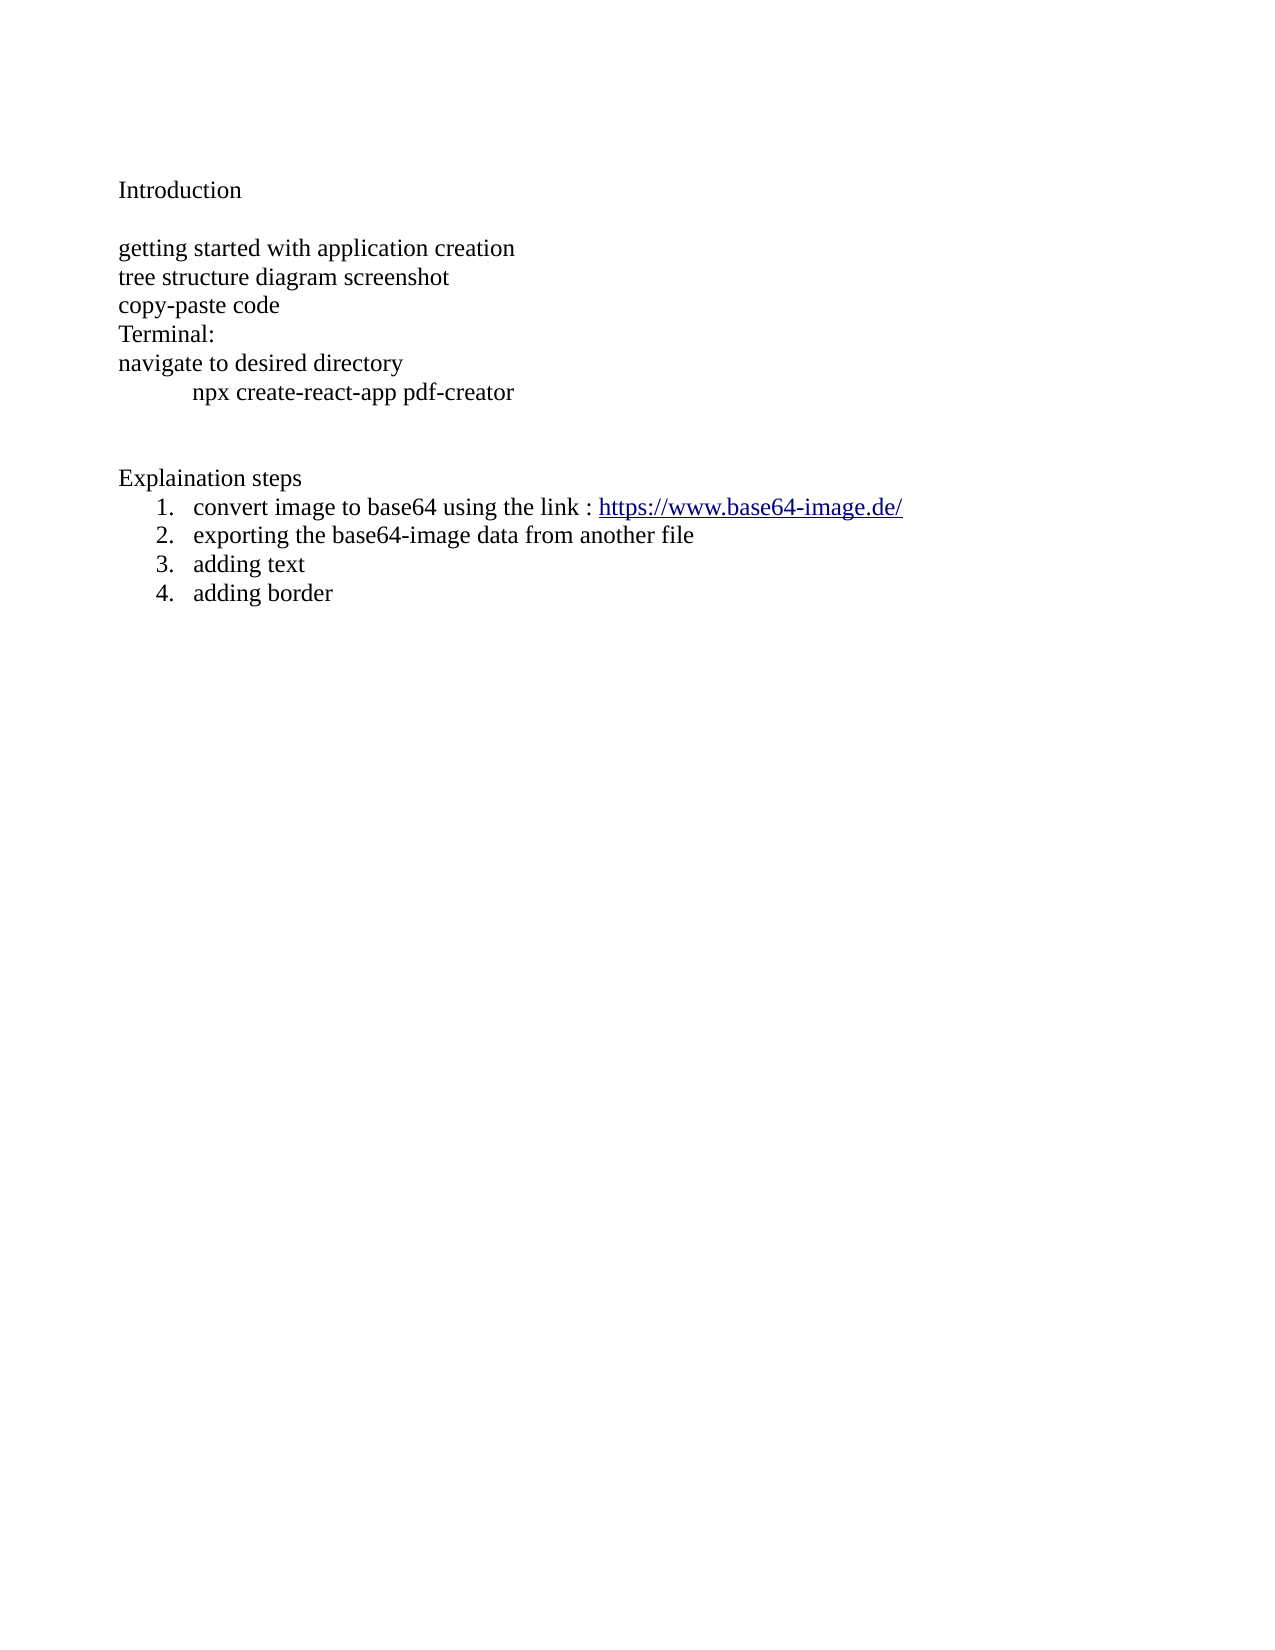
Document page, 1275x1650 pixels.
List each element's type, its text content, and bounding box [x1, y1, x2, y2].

text Explaination steps [118, 463, 1157, 492]
list adding text [156, 549, 1157, 578]
text tree structure diagram screenshot [118, 262, 1157, 291]
text copy-paste code [118, 291, 1157, 319]
text Terminal: [118, 319, 1157, 348]
text getting started with application creation [118, 233, 1157, 262]
list convert image to base64 using the link : https://www.base64-image.de/ [156, 492, 1157, 521]
list adding border [156, 578, 1157, 607]
text Introduction [118, 176, 1157, 204]
list exporting the base64-image data from another file [156, 521, 1157, 549]
text npx create-react-app pdf-creator [118, 377, 1157, 406]
text navigate to desired directory [118, 348, 1157, 377]
